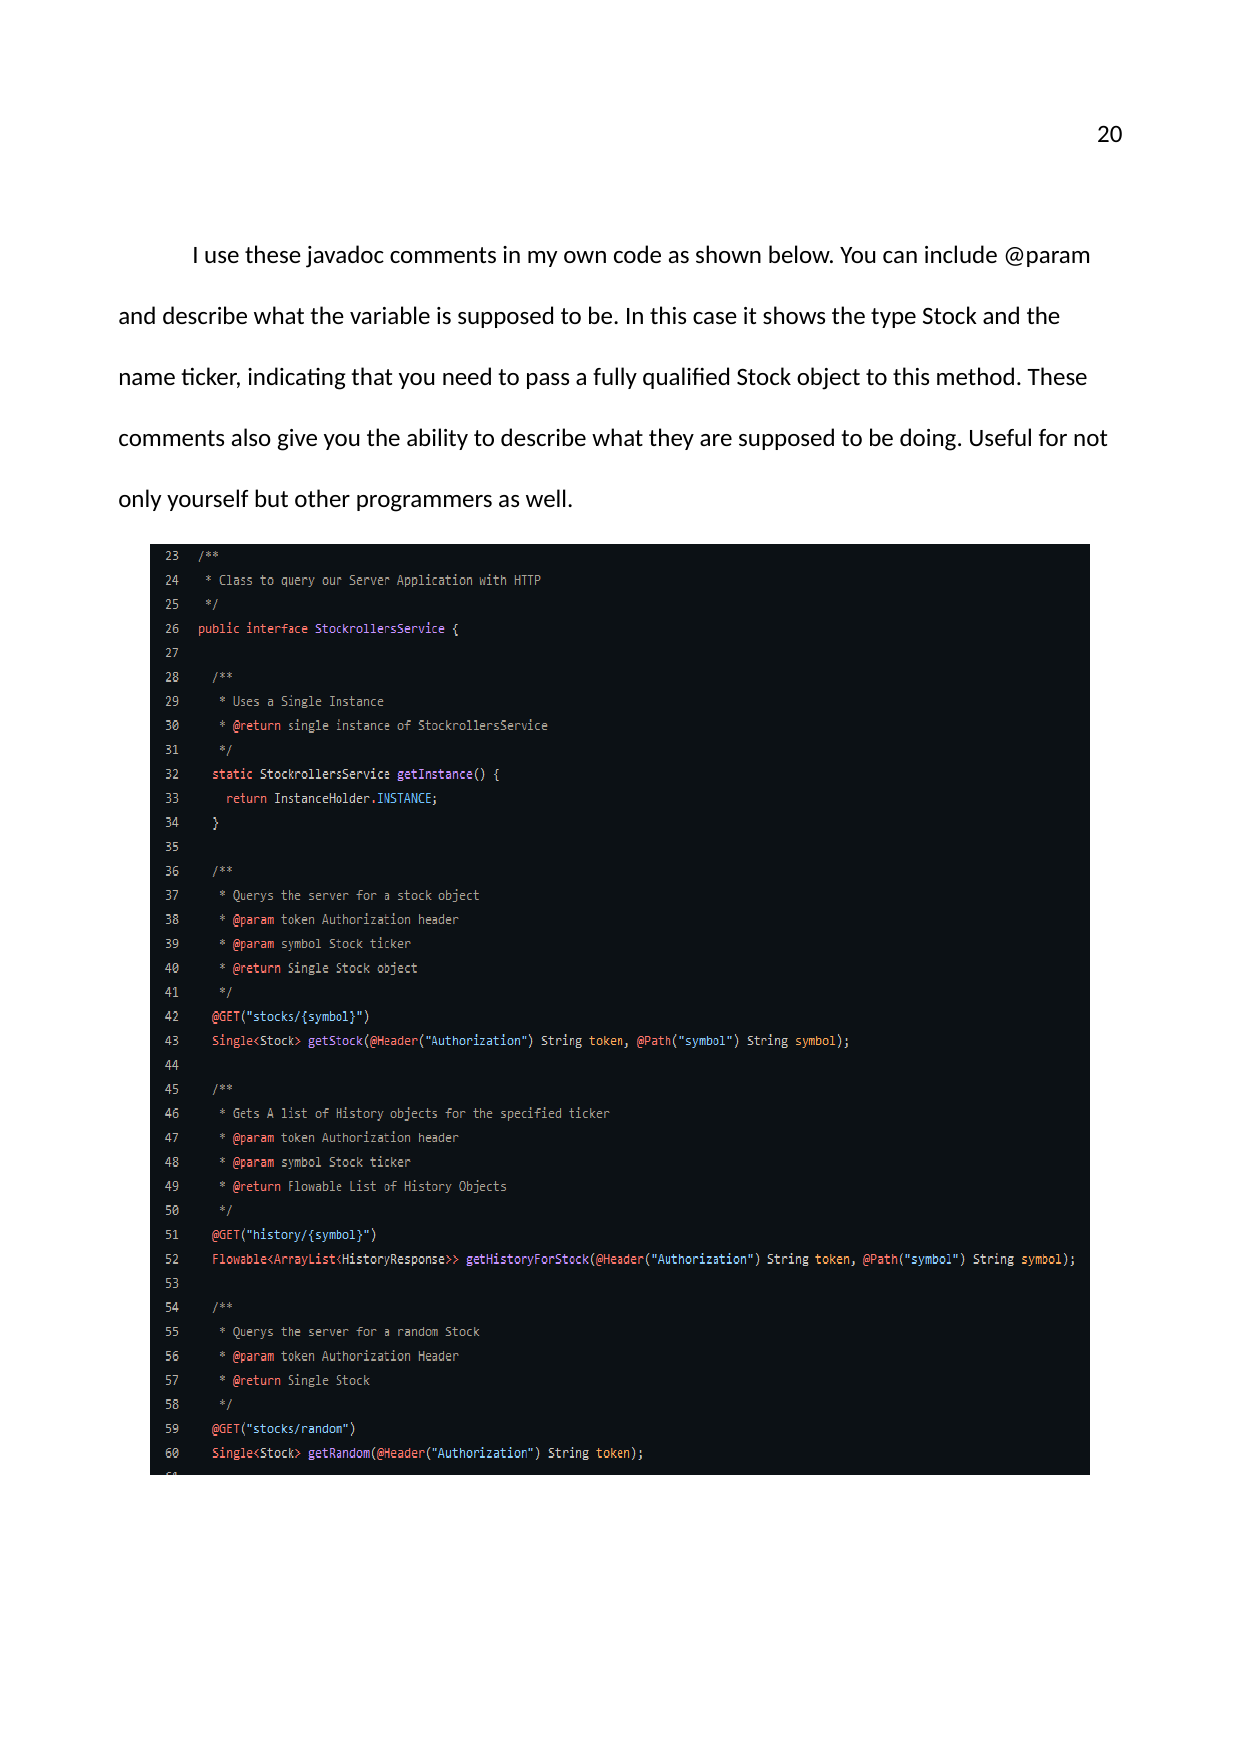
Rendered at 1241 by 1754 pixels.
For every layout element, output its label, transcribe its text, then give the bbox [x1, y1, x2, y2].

text I use these javadoc comments in my own code as shown below. You can include @param and describe what the variable is supposed to be. In this case it shows the type Stock and the name ticker, indicating that you need to pass a fully qualified Stock object to this method. These comments also give you the ability to describe what they are supposed to be doing. Useful for not only yourself but other programmers as well. [118, 239, 1122, 514]
picture [150, 544, 1090, 1475]
